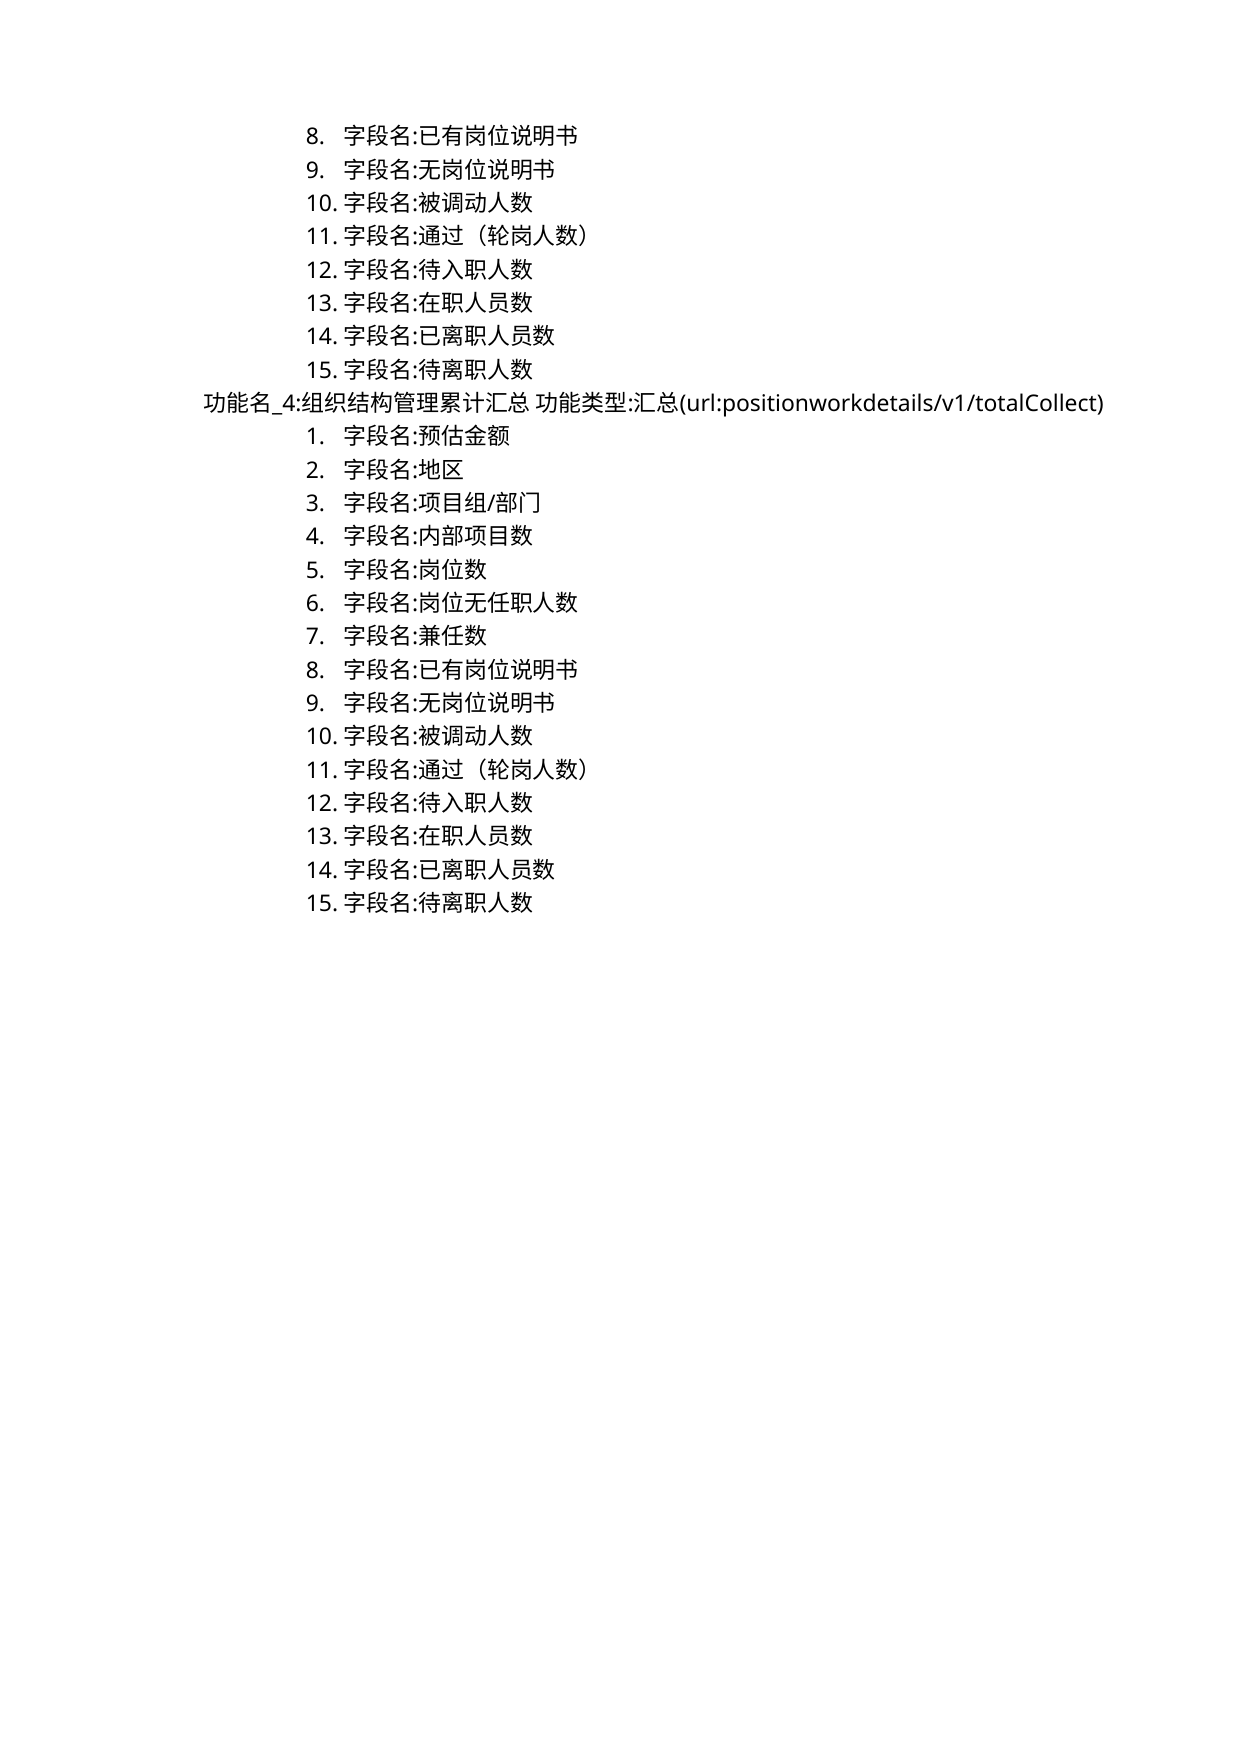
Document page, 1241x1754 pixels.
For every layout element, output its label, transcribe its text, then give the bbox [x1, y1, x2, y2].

list 字段名:通过（轮岗人数） [306, 751, 1122, 785]
list 字段名:被调动人数 [306, 185, 1122, 218]
list 字段名:待离职人数 [306, 351, 1122, 385]
list 字段名:已有岗位说明书 [306, 651, 1122, 685]
list 字段名:预估金额 [306, 418, 1122, 451]
list 字段名:地区 [306, 451, 1122, 485]
list 字段名:已离职人员数 [306, 851, 1122, 885]
list 字段名:在职人员数 [306, 818, 1122, 851]
list 字段名:待离职人数 [306, 885, 1122, 918]
text 功能名_4:组织结构管理累计汇总 功能类型:汇总(url:positionworkdetails/v1/totalCollect) [118, 385, 1122, 418]
list 字段名:已离职人员数 [306, 318, 1122, 351]
list 字段名:待入职人数 [306, 785, 1122, 818]
list 字段名:通过（轮岗人数） [306, 218, 1122, 251]
list 字段名:无岗位说明书 [306, 151, 1122, 185]
list 字段名:被调动人数 [306, 718, 1122, 751]
list 字段名:已有岗位说明书 [306, 118, 1122, 151]
list 字段名:无岗位说明书 [306, 685, 1122, 718]
list 字段名:岗位无任职人数 [306, 585, 1122, 618]
list 字段名:兼任数 [306, 618, 1122, 651]
list 字段名:在职人员数 [306, 285, 1122, 318]
list 字段名:待入职人数 [306, 251, 1122, 285]
list 字段名:岗位数 [306, 551, 1122, 585]
list 字段名:内部项目数 [306, 518, 1122, 551]
list 字段名:项目组/部门 [306, 485, 1122, 518]
